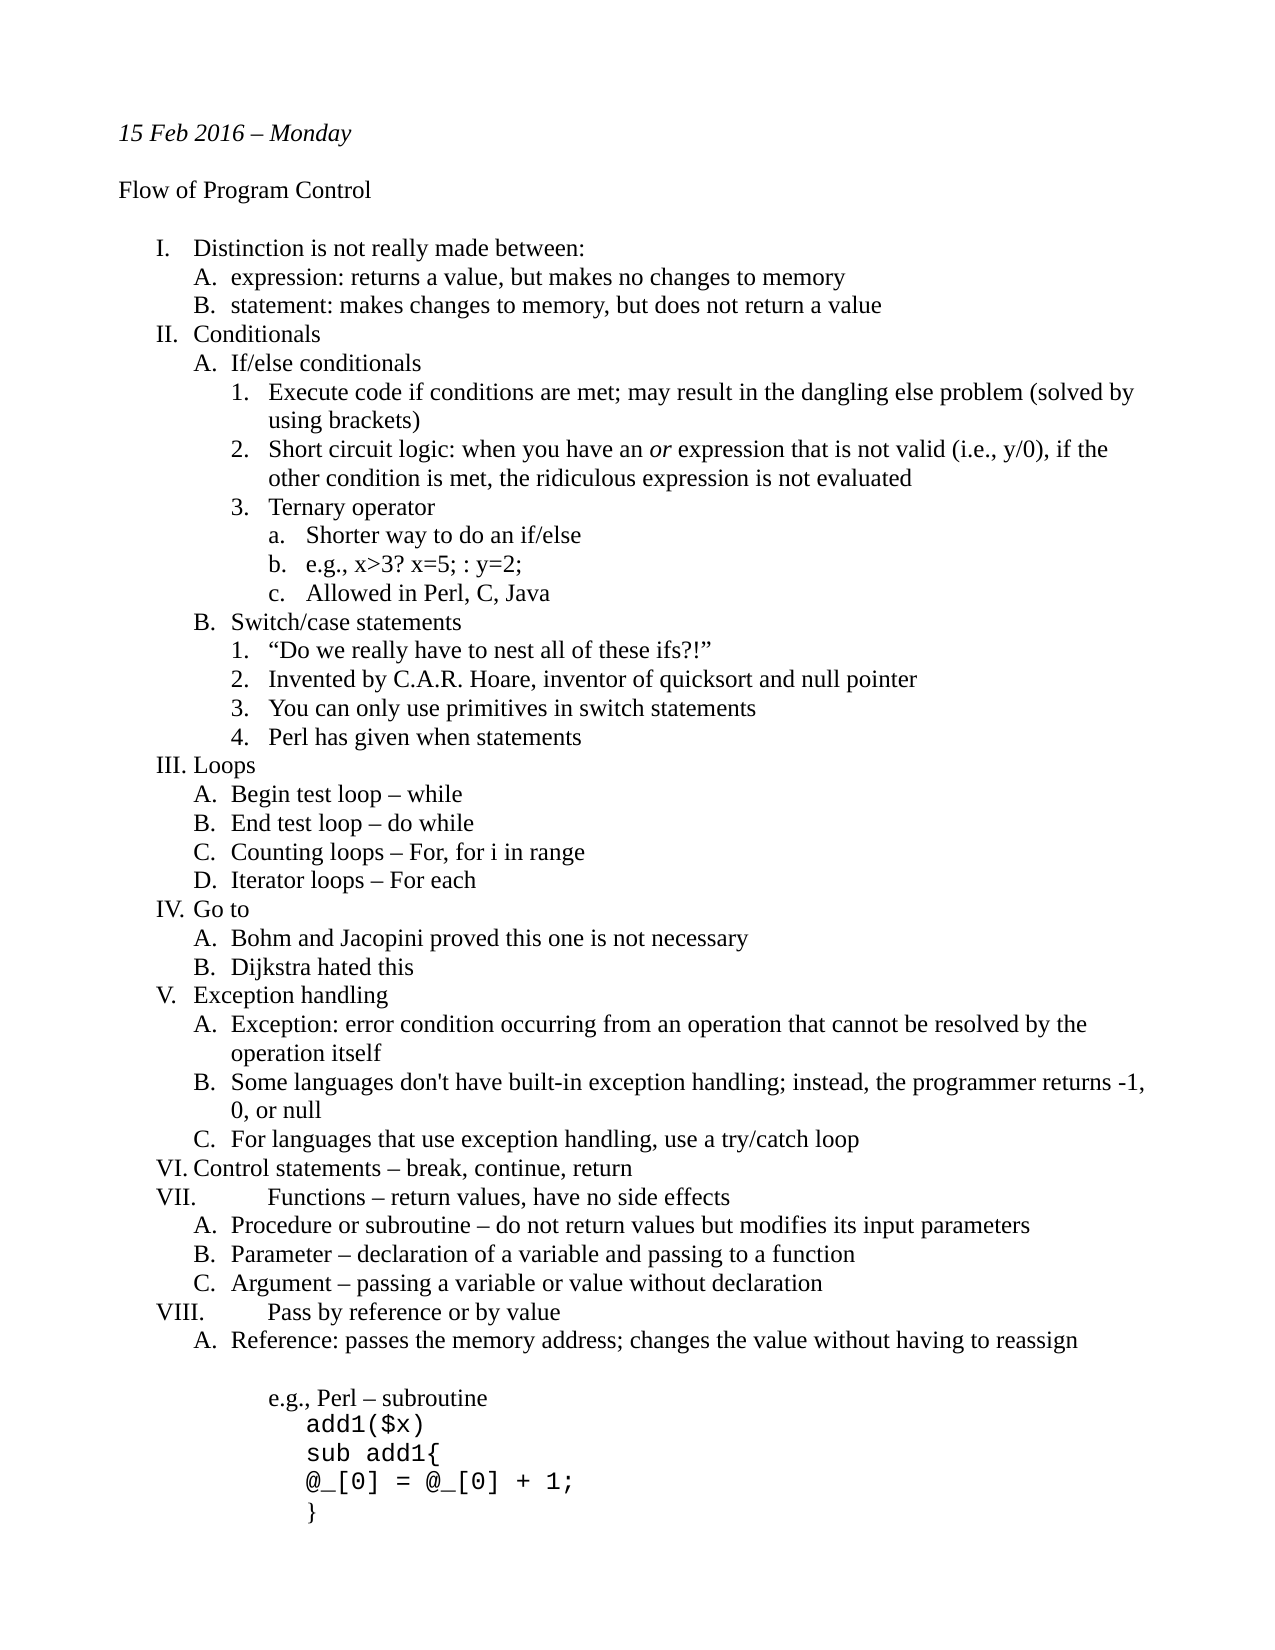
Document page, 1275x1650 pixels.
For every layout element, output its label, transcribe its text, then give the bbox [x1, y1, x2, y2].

list Perl has given when statements [231, 722, 1157, 751]
list } [268, 1497, 1157, 1526]
list Pass by reference or by value [156, 1297, 1157, 1326]
list e.g., Perl – subroutine [231, 1383, 1157, 1412]
list Conditionals [156, 319, 1157, 348]
list Ternary operator [231, 492, 1157, 521]
list Iterator loops – For each [193, 866, 1157, 894]
list Counting loops – For, for i in range [193, 837, 1157, 866]
list Exception handling [156, 981, 1157, 1009]
list Functions – return values, have no side effects [156, 1182, 1157, 1211]
list Argument – passing a variable or value without declaration [193, 1268, 1157, 1297]
list Allowed in Perl, C, Java [268, 578, 1157, 607]
text Flow of Program Control [118, 176, 1157, 204]
list sub add1{ [268, 1440, 1157, 1468]
list Exception: error condition occurring from an operation that cannot be resolved by the operation itself [193, 1009, 1157, 1067]
list Shorter way to do an if/else [268, 521, 1157, 549]
list Short circuit logic: when you have an or expression that is not valid (i.e., y/0), if the other condition is met, the ridiculous expression is not evaluated [231, 434, 1157, 492]
list Begin test loop – while [193, 779, 1157, 808]
list e.g., x>3? x=5; : y=2; [268, 549, 1157, 578]
list Distinction is not really made between: [156, 233, 1157, 262]
list You can only use primitives in switch statements [231, 693, 1157, 722]
list Procedure or subroutine – do not return values but modifies its input parameters [193, 1211, 1157, 1239]
list @_[0] = @_[0] + 1; [268, 1468, 1157, 1497]
list Go to [156, 894, 1157, 923]
text 15 Feb 2016 – Monday [118, 118, 1157, 147]
list Execute code if conditions are met; may result in the dangling else problem (solved by using brackets) [231, 377, 1157, 434]
list Bohm and Jacopini proved this one is not necessary [193, 923, 1157, 952]
list Parameter – declaration of a variable and passing to a function [193, 1239, 1157, 1268]
list Some languages don't have built-in exception handling; instead, the programmer returns -1, 0, or null [193, 1067, 1157, 1124]
list Control statements – break, continue, return [156, 1153, 1157, 1182]
list Reference: passes the memory address; changes the value without having to reassign [193, 1326, 1157, 1354]
list If/else conditionals [193, 348, 1157, 377]
list add1($x) [268, 1412, 1157, 1440]
list For languages that use exception handling, use a try/catch loop [193, 1124, 1157, 1153]
list “Do we really have to nest all of these ifs?!” [231, 636, 1157, 664]
list Dijkstra hated this [193, 952, 1157, 981]
list statement: makes changes to memory, but does not return a value [193, 291, 1157, 319]
list Switch/case statements [193, 607, 1157, 636]
list Invented by C.A.R. Hoare, inventor of quicksort and null pointer [231, 664, 1157, 693]
list End test loop – do while [193, 808, 1157, 837]
list Loops [156, 751, 1157, 779]
list expression: returns a value, but makes no changes to memory [193, 262, 1157, 291]
